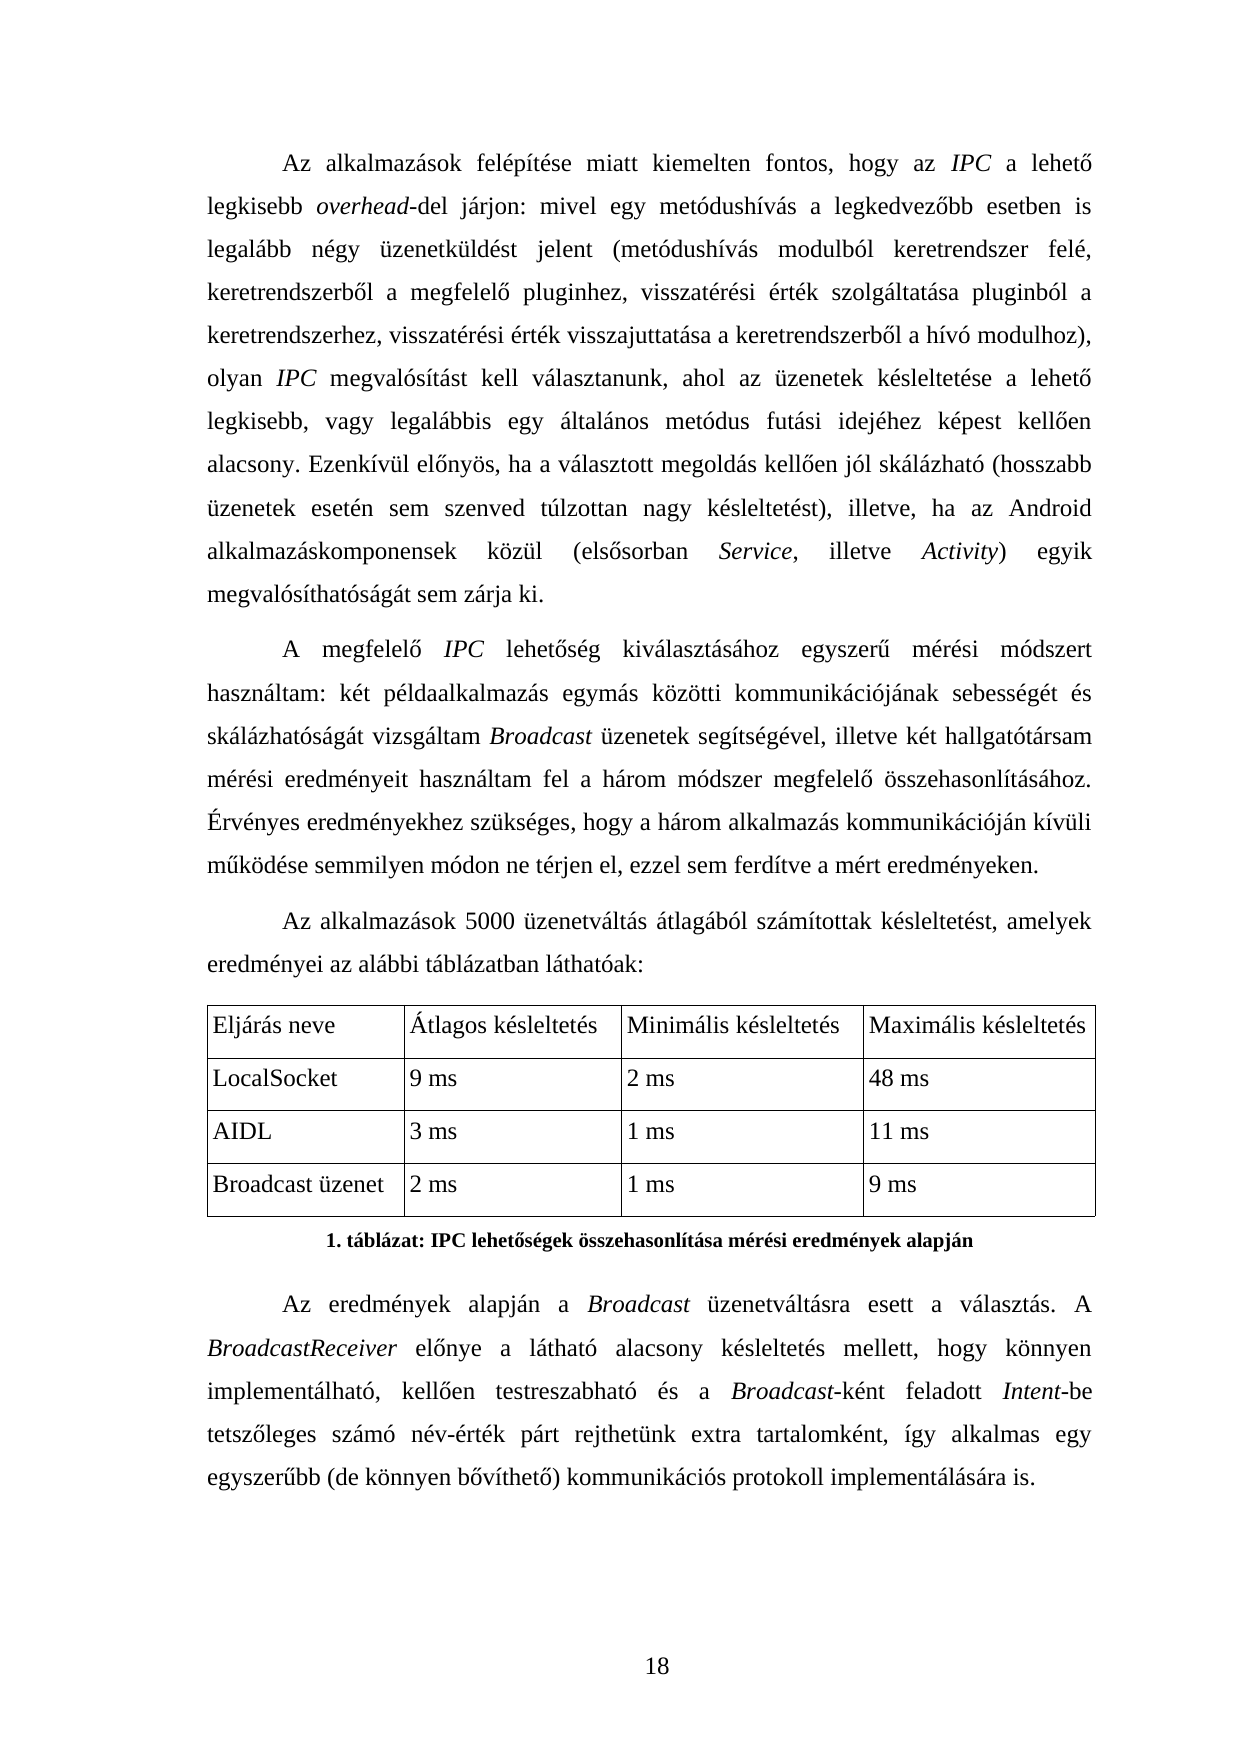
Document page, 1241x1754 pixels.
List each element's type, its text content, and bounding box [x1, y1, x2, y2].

table_cell 3 ms [405, 1111, 621, 1163]
table_cell LocalSocket [208, 1059, 404, 1110]
table_header Minimális késleltetés [622, 1006, 863, 1057]
text Az eredmények alapján a Broadcast üzenetváltásra esett a választás. A BroadcastReceiver előnye a látható alacsony késleltetés mellett, hogy könnyen implementálható, kellően testreszabható és a Broadcast-ként feladott Intent-be tetszőleges számó név-érték párt rejthetünk extra tartalomként, így alkalmas egy egyszerűbb (de könnyen bővíthető) kommunikációs protokoll implementálására is. [207, 1289, 1092, 1491]
table_header Eljárás neve [208, 1006, 404, 1057]
table_cell 1 ms [622, 1111, 863, 1163]
table_cell 9 ms [405, 1059, 621, 1110]
table_cell 1 ms [622, 1164, 863, 1216]
table_cell 2 ms [622, 1059, 863, 1110]
table_header Átlagos késleltetés [405, 1006, 621, 1057]
text 1. táblázat: IPC lehetőségek összehasonlítása mérési eredmények alapján [207, 1228, 1092, 1252]
table_cell 2 ms [405, 1164, 621, 1216]
table_cell 11 ms [864, 1111, 1095, 1163]
text A megfelelő IPC lehetőség kiválasztásához egyszerű mérési módszert használtam: két példaalkalmazás egymás közötti kommunikációjának sebességét és skálázhatóságát vizsgáltam Broadcast üzenetek segítségével, illetve két hallgatótársam mérési eredményeit használtam fel a három módszer megfelelő összehasonlításához. Érvényes eredményekhez szükséges, hogy a három alkalmazás kommunikációján kívüli működése semmilyen módon ne térjen el, ezzel sem ferdítve a mért eredményeken. [207, 634, 1092, 879]
table_header Maximális késleltetés [864, 1006, 1095, 1057]
table_cell AIDL [208, 1111, 404, 1163]
text Az alkalmazások felépítése miatt kiemelten fontos, hogy az IPC a lehető legkisebb overhead-del járjon: mivel egy metódushívás a legkedvezőbb esetben is legalább négy üzenetküldést jelent (metódushívás modulból keretrendszer felé, keretrendszerből a megfelelő pluginhez, visszatérési érték szolgáltatása pluginból a keretrendszerhez, visszatérési érték visszajuttatása a keretrendszerből a hívó modulhoz), olyan IPC megvalósítást kell választanunk, ahol az üzenetek késleltetése a lehető legkisebb, vagy legalábbis egy általános metódus futási idejéhez képest kellően alacsony. Ezenkívül előnyös, ha a választott megoldás kellően jól skálázható (hosszabb üzenetek esetén sem szenved túlzottan nagy késleltetést), illetve, ha az Android alkalmazáskomponensek közül (elsősorban Service, illetve Activity) egyik megvalósíthatóságát sem zárja ki. [207, 148, 1092, 608]
table_cell 9 ms [864, 1164, 1095, 1216]
table_cell Broadcast üzenet [208, 1164, 404, 1216]
table_cell 48 ms [864, 1059, 1095, 1110]
text Az alkalmazások 5000 üzenetváltás átlagából számítottak késleltetést, amelyek eredményei az alábbi táblázatban láthatóak: [207, 906, 1092, 978]
